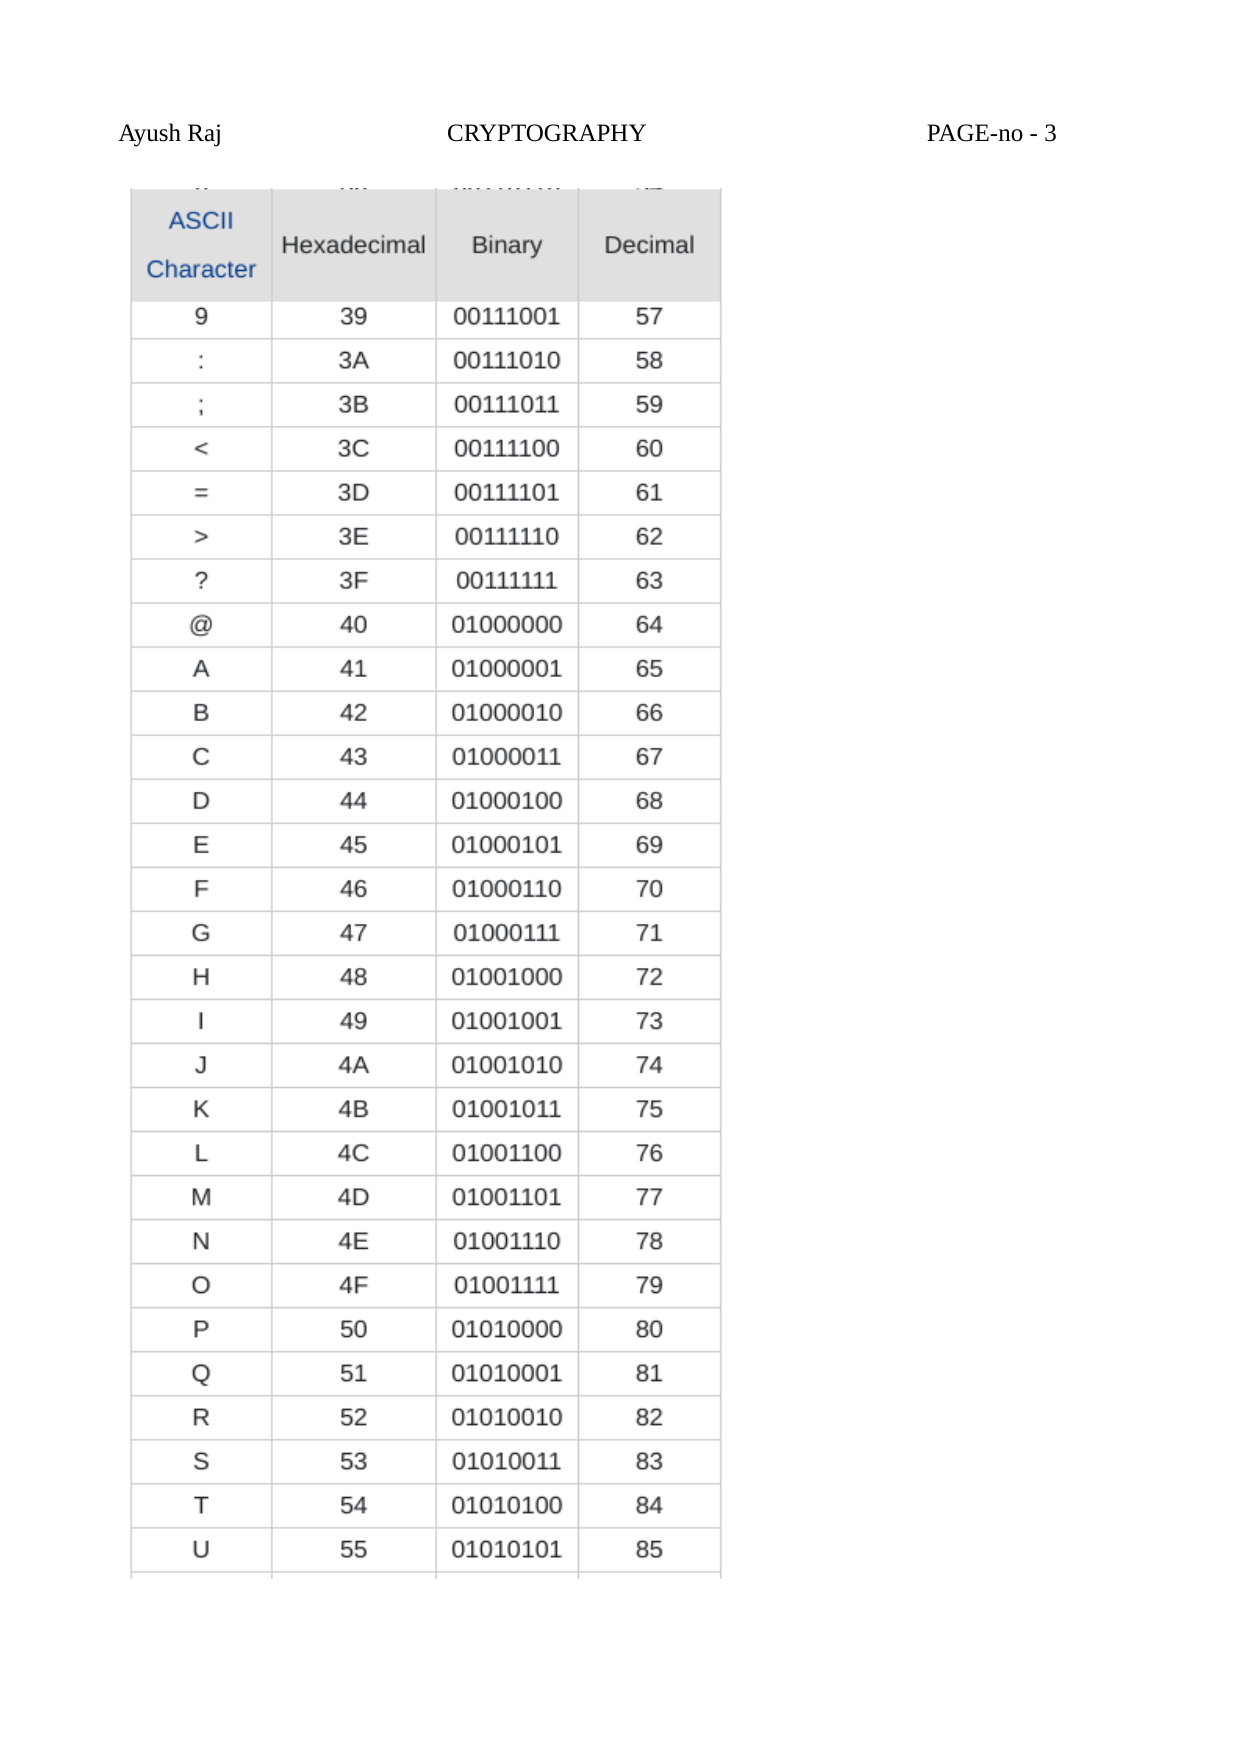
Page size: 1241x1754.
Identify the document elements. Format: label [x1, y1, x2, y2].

picture [122, 188, 729, 1579]
